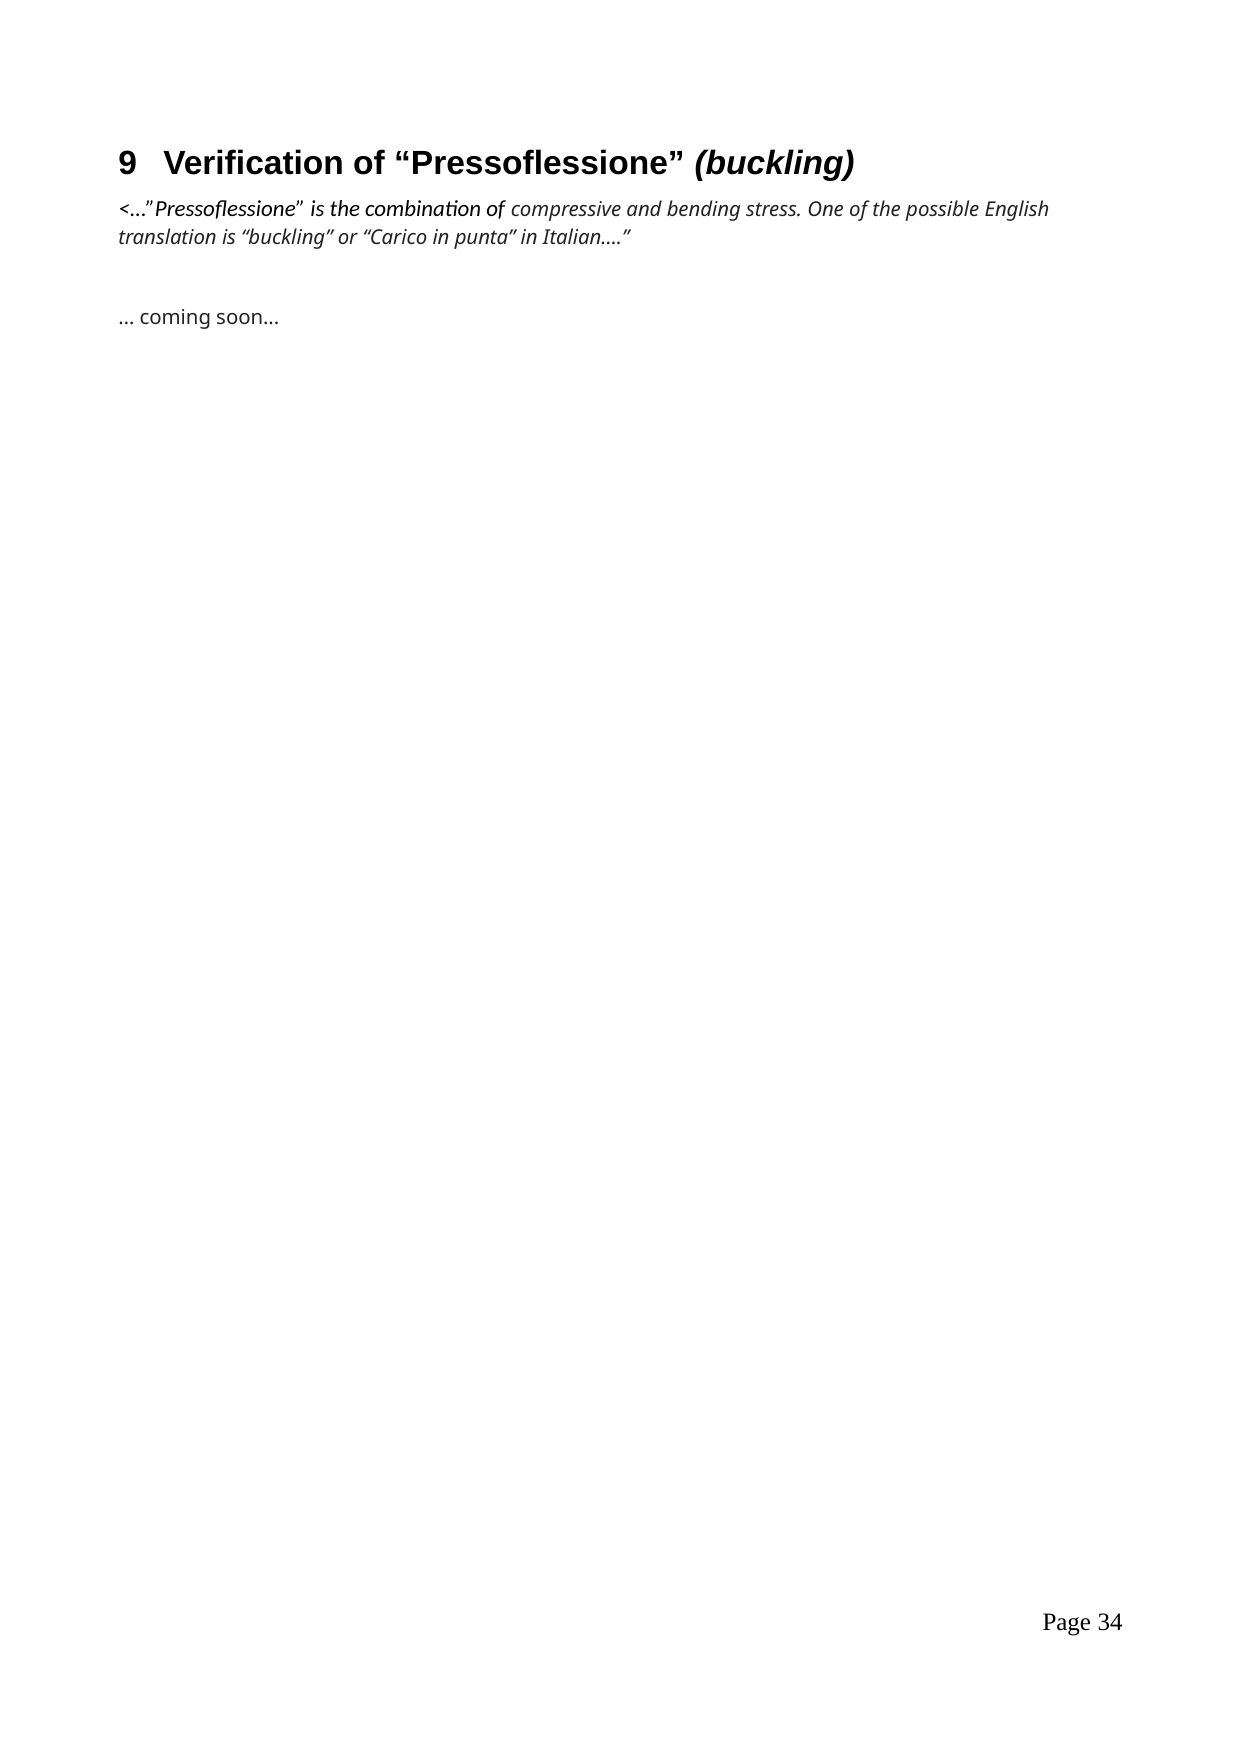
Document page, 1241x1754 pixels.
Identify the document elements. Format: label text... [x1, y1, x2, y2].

subtitle Verification of “Pressoflessione” (buckling) [118, 143, 1122, 182]
text … coming soon... [118, 303, 1122, 331]
text <...”Pressoflessione” is the combination of compressive and bending stress. One of the possible English translation is “buckling” or “Carico in punta” in Italian....” [118, 194, 1122, 250]
